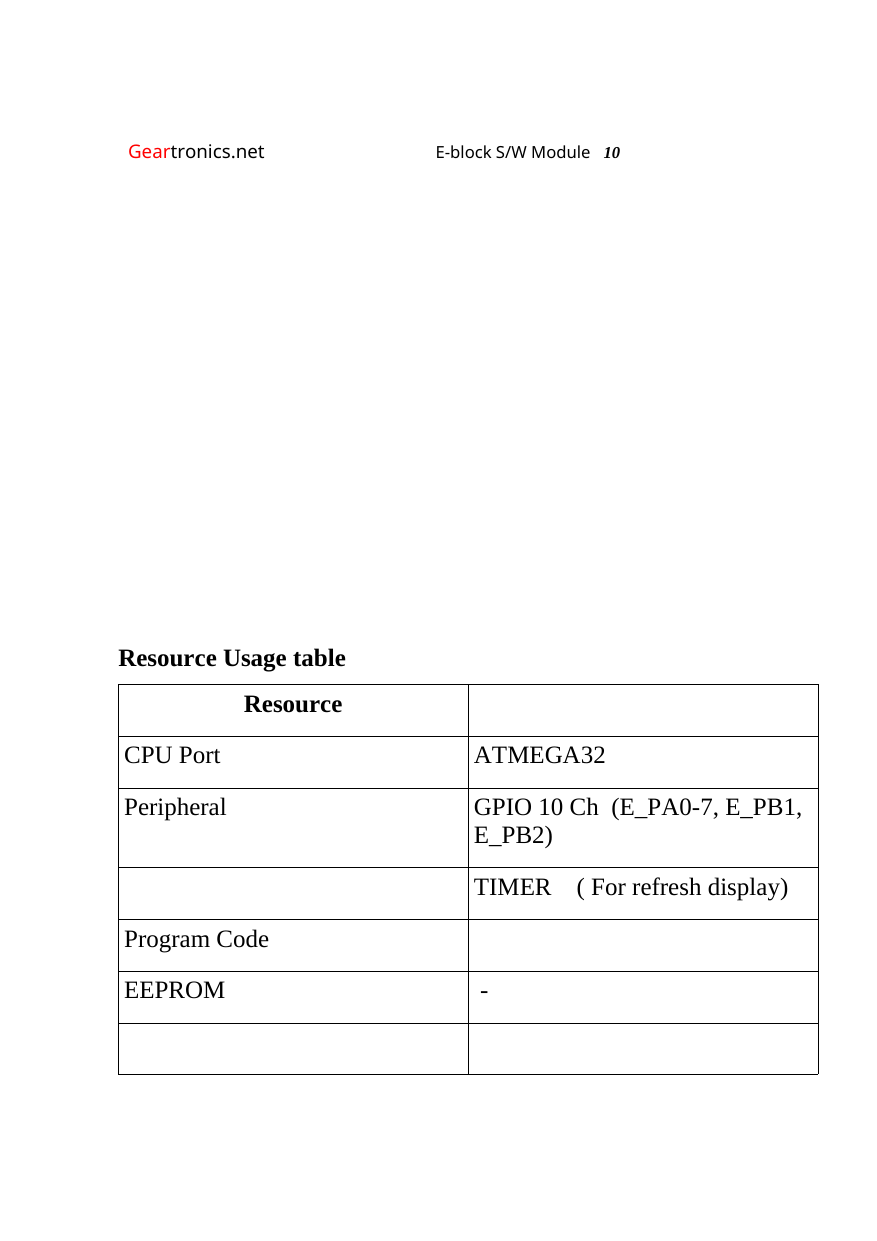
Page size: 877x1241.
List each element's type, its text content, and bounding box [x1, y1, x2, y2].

table_cell [119, 1024, 468, 1074]
table_cell EEPROM [119, 972, 468, 1022]
text Resource Usage table [118, 644, 818, 672]
table_cell TIMER ( For refresh display) [469, 868, 818, 919]
table_cell [119, 868, 468, 919]
table_cell GPIO 10 Ch (E_PA0-7, E_PB1, E_PB2) [469, 789, 818, 867]
table_cell - [469, 972, 818, 1022]
table_header [469, 685, 818, 736]
table_cell CPU Port [119, 737, 468, 788]
table_header Resource [119, 685, 468, 736]
table_cell [469, 1024, 818, 1074]
table_cell Program Code [119, 920, 468, 971]
table_cell [469, 920, 818, 971]
table_cell Peripheral [119, 789, 468, 867]
table_cell ATMEGA32 [469, 737, 818, 788]
